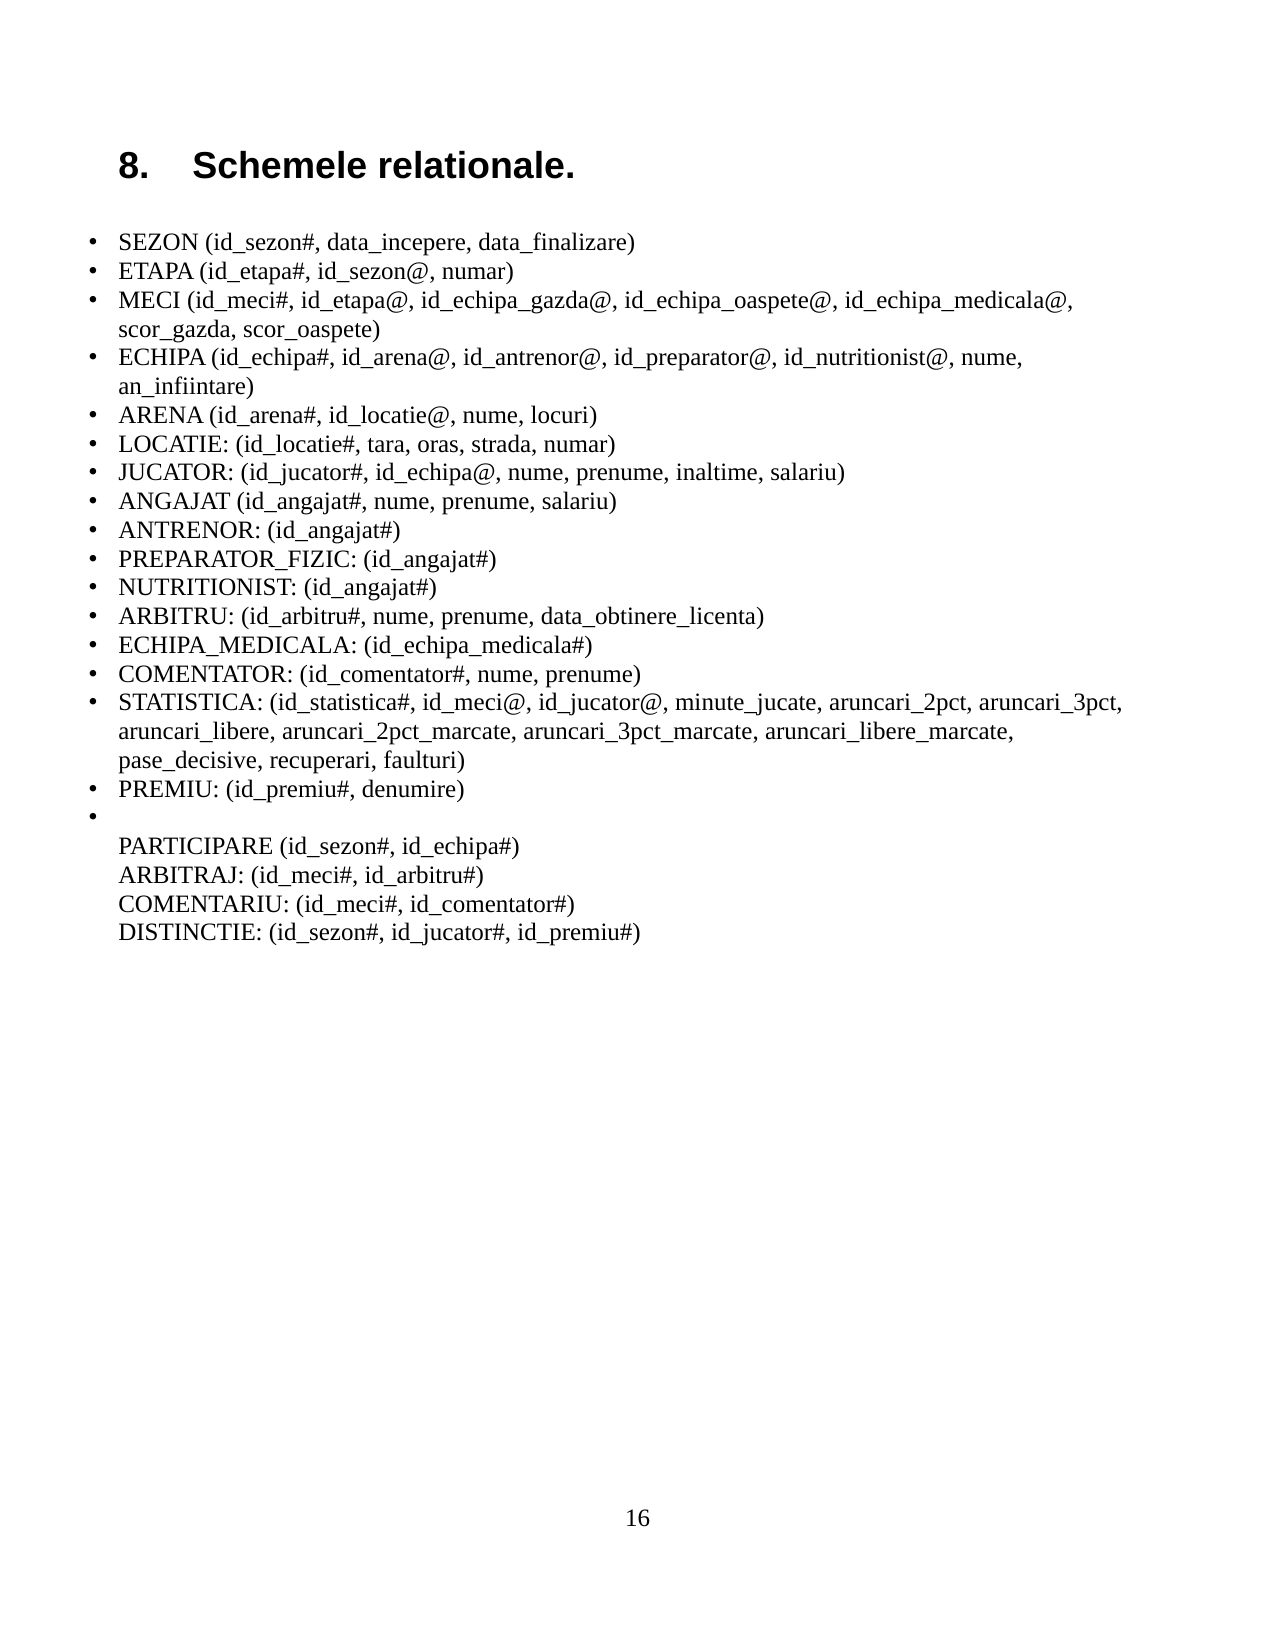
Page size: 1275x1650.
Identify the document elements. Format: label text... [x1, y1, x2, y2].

list NUTRITIONIST: (id_angajat#) [118, 572, 1157, 601]
subtitle 8. Schemele relationale. [118, 143, 1157, 186]
text COMENTARIU: (id_meci#, id_comentator#) [118, 889, 1157, 917]
list ARENA (id_arena#, id_locatie@, nume, locuri) [118, 400, 1157, 429]
list PREMIU: (id_premiu#, denumire) [118, 774, 1157, 802]
list STATISTICA: (id_statistica#, id_meci@, id_jucator@, minute_jucate, aruncari_2pct, aruncari_3pct, aruncari_libere, aruncari_2pct_marcate, aruncari_3pct_marcate, aruncari_libere_marcate, pase_decisive, recuperari, faulturi) [118, 687, 1157, 774]
list ARBITRU: (id_arbitru#, nume, prenume, data_obtinere_licenta) [118, 601, 1157, 630]
list COMENTATOR: (id_comentator#, nume, prenume) [118, 659, 1157, 687]
list ECHIPA (id_echipa#, id_arena@, id_antrenor@, id_preparator@, id_nutritionist@, nume, an_infiintare) [118, 342, 1157, 400]
list SEZON (id_sezon#, data_incepere, data_finalizare) [118, 227, 1157, 256]
list JUCATOR: (id_jucator#, id_echipa@, nume, prenume, inaltime, salariu) [118, 457, 1157, 486]
list ECHIPA_MEDICALA: (id_echipa_medicala#) [118, 630, 1157, 659]
list LOCATIE: (id_locatie#, tara, oras, strada, numar) [118, 429, 1157, 457]
text DISTINCTIE: (id_sezon#, id_jucator#, id_premiu#) [118, 917, 1157, 946]
list ETAPA (id_etapa#, id_sezon@, numar) [118, 256, 1157, 285]
list ANTRENOR: (id_angajat#) [118, 515, 1157, 544]
list PREPARATOR_FIZIC: (id_angajat#) [118, 544, 1157, 572]
text ARBITRAJ: (id_meci#, id_arbitru#) [118, 860, 1157, 889]
list ANGAJAT (id_angajat#, nume, prenume, salariu) [118, 486, 1157, 515]
text PARTICIPARE (id_sezon#, id_echipa#) [118, 831, 1157, 860]
list MECI (id_meci#, id_etapa@, id_echipa_gazda@, id_echipa_oaspete@, id_echipa_medicala@, scor_gazda, scor_oaspete) [118, 285, 1157, 342]
